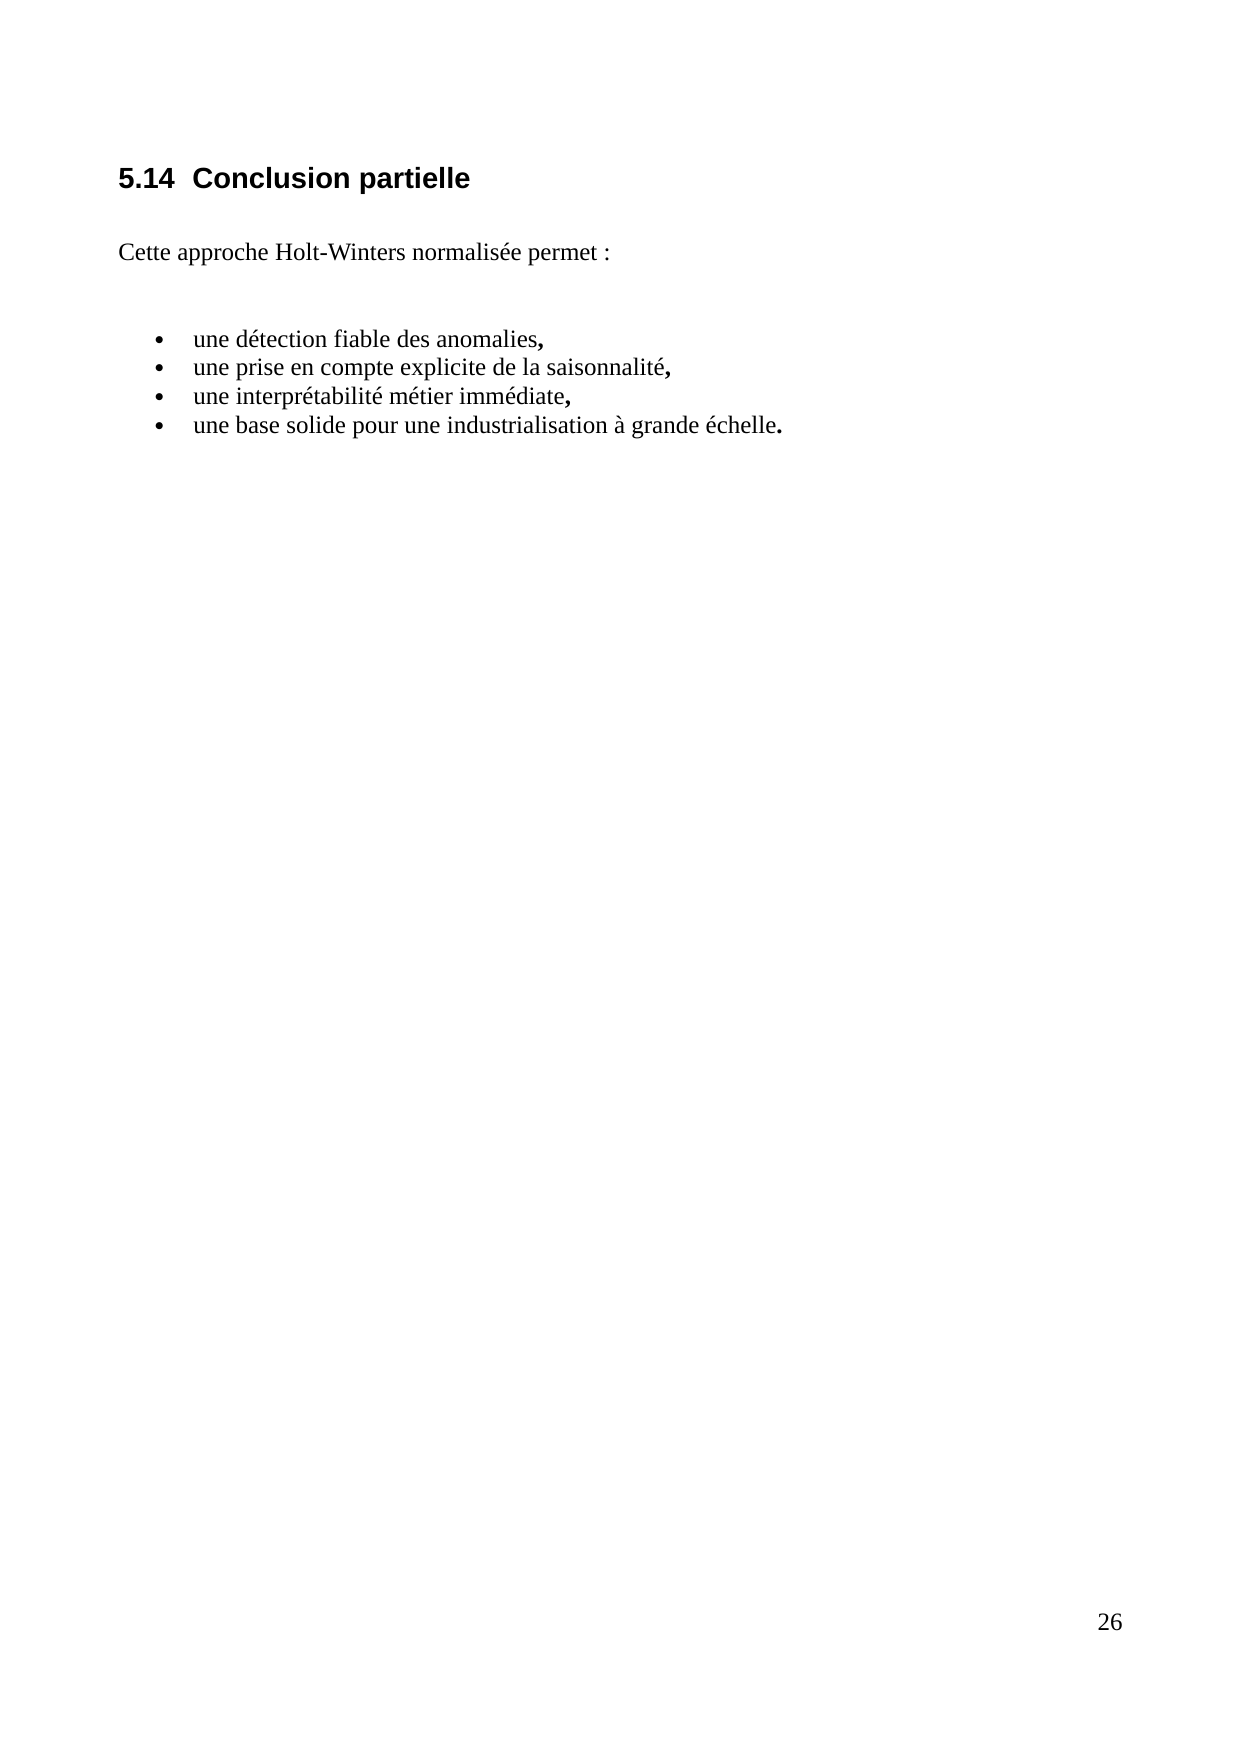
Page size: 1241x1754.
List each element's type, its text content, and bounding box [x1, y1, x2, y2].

list une base solide pour une industrialisation à grande échelle. [156, 410, 1122, 439]
list une interprétabilité métier immédiate, [156, 381, 1122, 410]
text Cette approche Holt-Winters normalisée permet : [118, 237, 1122, 265]
list une détection fiable des anomalies, [156, 324, 1122, 352]
subtitle Conclusion partielle [118, 161, 1122, 195]
list une prise en compte explicite de la saisonnalité, [156, 352, 1122, 381]
